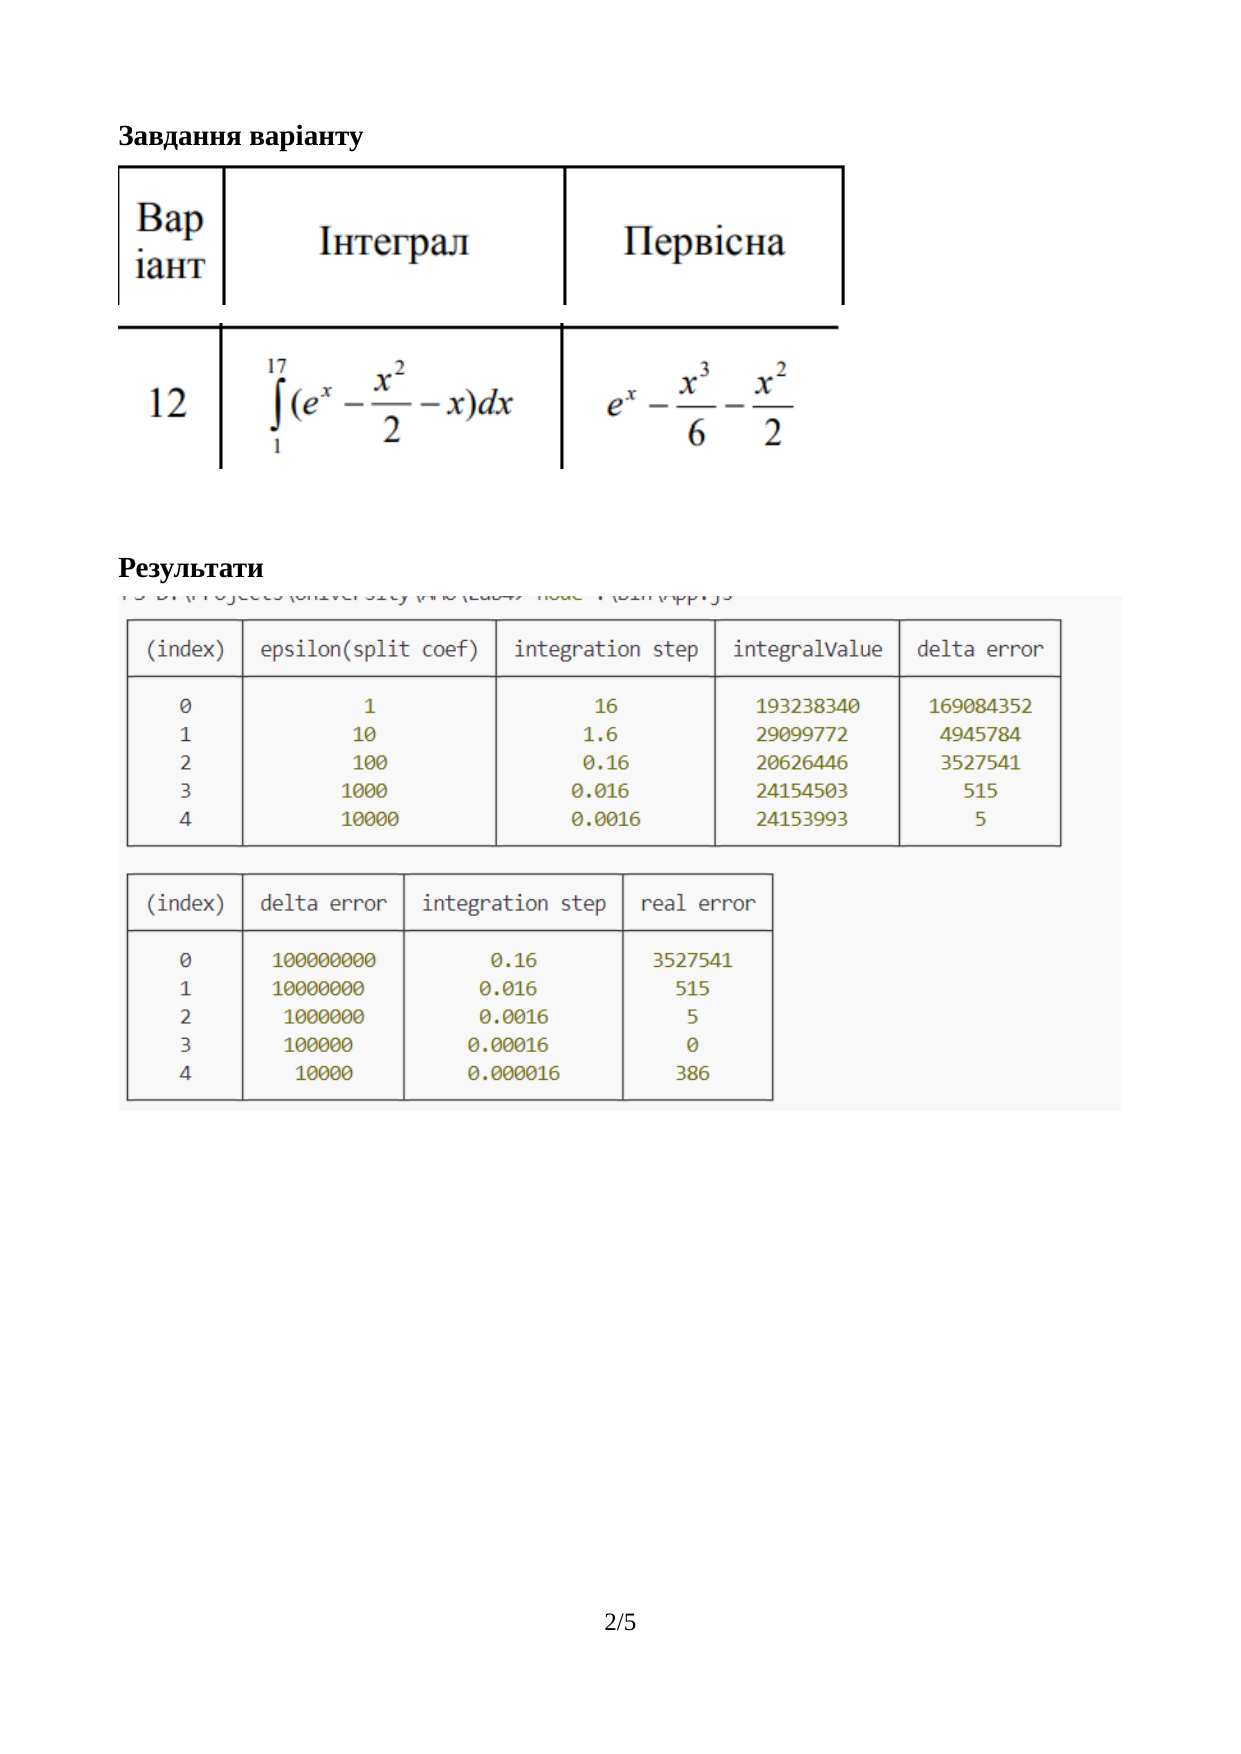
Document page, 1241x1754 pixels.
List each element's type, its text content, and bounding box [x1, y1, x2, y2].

picture [118, 323, 839, 469]
picture [118, 596, 1123, 1111]
picture [118, 164, 845, 305]
subtitle Результати [118, 550, 1122, 583]
subtitle Завдання варіанту [118, 118, 1122, 152]
